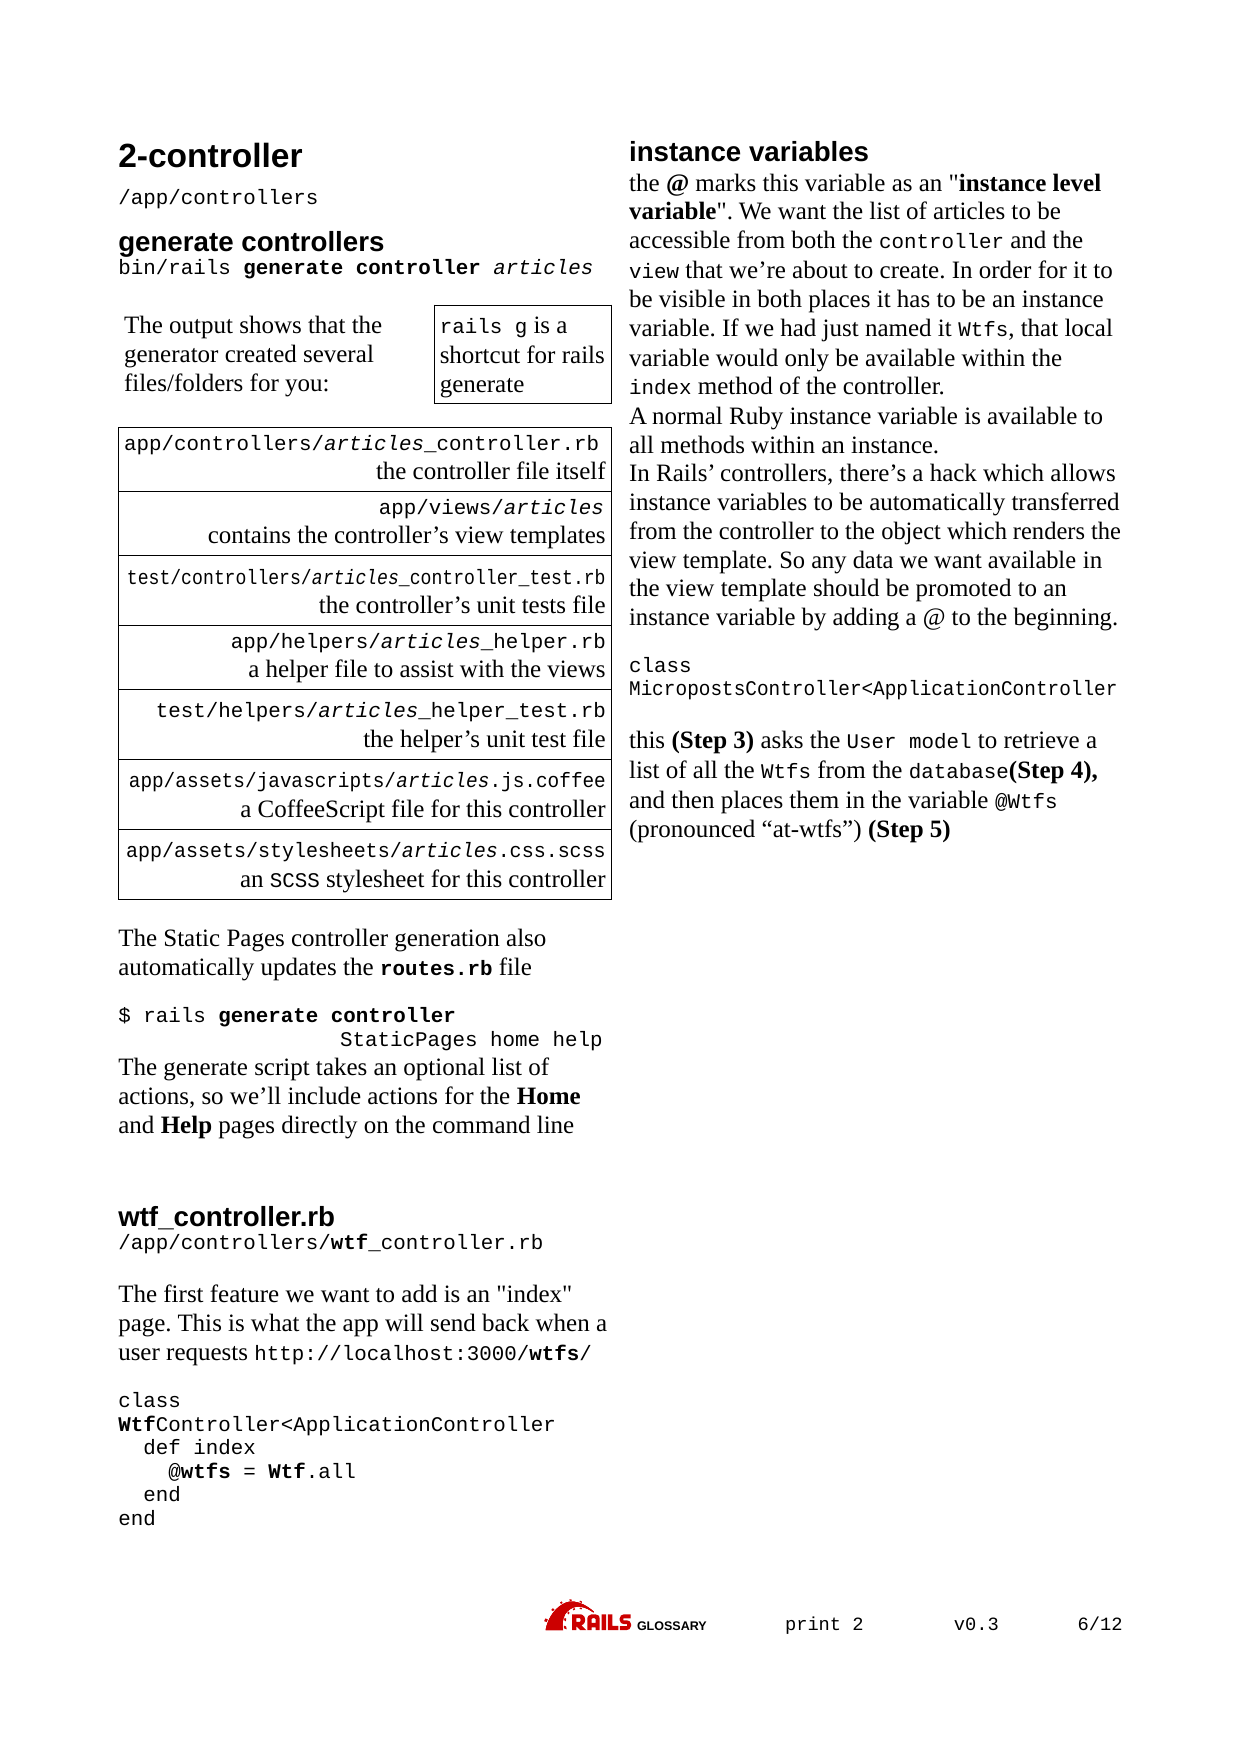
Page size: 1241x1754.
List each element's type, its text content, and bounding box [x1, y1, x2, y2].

text /app/controllers/wtf_controller.rb [118, 1232, 611, 1256]
text def index [118, 1437, 611, 1461]
table_cell app/helpers/articles_helper.rb a helper file to assist with the views [119, 626, 611, 689]
text this (Step 3) asks the User model to retrieve a list of all the Wtfs from the database(Step 4), and then places them in the variable @Wtfs (pronounced “at-wtfs”) (Step 5) [629, 726, 1122, 843]
table_cell app/assets/stylesheets/articles.css.scss an SCSS stylesheet for this controller [119, 830, 611, 899]
text The first feature we want to add is an "index" page. This is what the app will send back when a user requests http://localhost:3000/wtfs/ [118, 1279, 611, 1366]
text StaticPages home help [118, 1029, 611, 1052]
table_cell test/helpers/articles_helper_test.rb the helper’s unit test file [119, 690, 611, 759]
table_cell test/controllers/articles_controller_test.rb the controller’s unit tests file [119, 556, 611, 625]
text bin/rails generate controller articles [118, 257, 611, 281]
text The generate script takes an optional list of actions, so we’ll include actions for the Home and Help pages directly on the command line [118, 1052, 611, 1138]
subtitle generate controllers [118, 225, 611, 257]
table_cell app/assets/javascripts/articles.js.coffee a CoffeeScript file for this controller [119, 760, 611, 828]
text /app/controllers [118, 187, 611, 211]
text $ rails generate controller [118, 1005, 611, 1029]
text end [118, 1508, 611, 1532]
subtitle wtf_controller.rb [118, 1200, 611, 1232]
text A normal Ruby instance variable is available to all methods within an instance. [629, 401, 1122, 458]
table_cell app/views/articles contains the controller’s view templates [119, 492, 611, 555]
text instance variable by adding a @ to the beginning. [629, 602, 1122, 631]
text @wtfs = Wtf.all [118, 1461, 611, 1484]
table_header rails g is a shortcut for rails generate [435, 306, 611, 403]
table_header The output shows that the generator created several files/folders for you: [118, 305, 434, 403]
subtitle instance variables [629, 136, 1122, 168]
text class MicropostsController<ApplicationController [629, 655, 1122, 702]
text In Rails’ controllers, there’s a hack which allows instance variables to be automatically transferred from the controller to the object which renders the view template. So any data we want available in the view template should be promoted to an [629, 458, 1122, 602]
subtitle 2-controller [118, 136, 611, 174]
text The Static Pages controller generation also automatically updates the routes.rb file [118, 923, 611, 981]
table_header app/controllers/articles_controller.rb the controller file itself [119, 428, 611, 491]
text class WtfController<ApplicationController [118, 1390, 611, 1437]
text end [118, 1484, 611, 1508]
text the @ marks this variable as an "instance level variable". We want the list of articles to be accessible from both the controller and the view that we’re about to create. In order for it to be visible in both places it has to be an instance variable. If we had just named it Wtfs, that local variable would only be available within the index method of the controller. [629, 168, 1122, 401]
